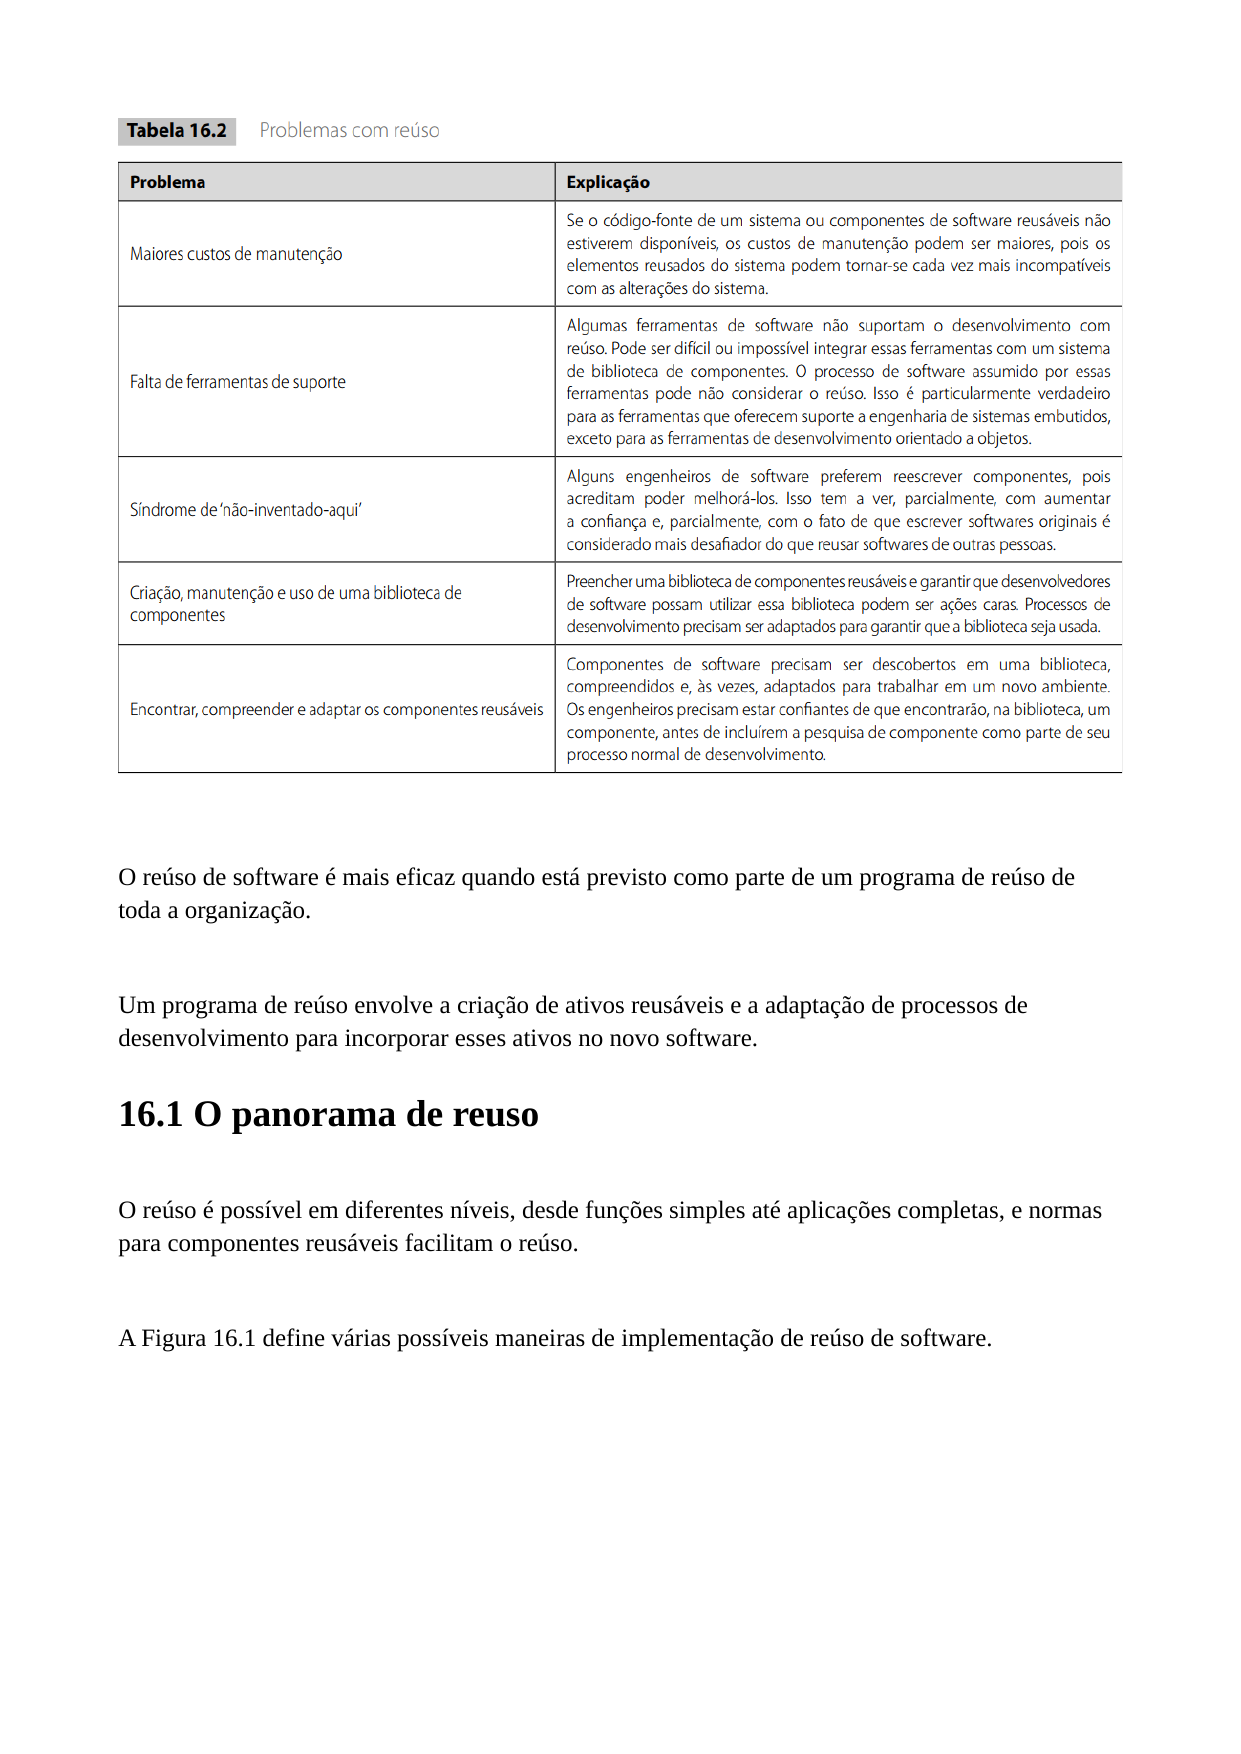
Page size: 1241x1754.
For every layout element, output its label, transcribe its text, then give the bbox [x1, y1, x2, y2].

text Um programa de reúso envolve a criação de ativos reusáveis e a adaptação de processos de desenvolvimento para incorporar esses ativos no novo software. [118, 990, 1122, 1052]
text O reúso é possível em diferentes níveis, desde funções simples até aplicações completas, e normas para componentes reusáveis facilitam o reúso. [118, 1195, 1122, 1257]
subtitle 16.1 O panorama de reuso [118, 1092, 1122, 1135]
picture [118, 118, 1123, 776]
text O reúso de software é mais eficaz quando está previsto como parte de um programa de reúso de toda a organização. [118, 862, 1122, 924]
text A Figura 16.1 define várias possíveis maneiras de implementação de reúso de software. [118, 1323, 1122, 1352]
